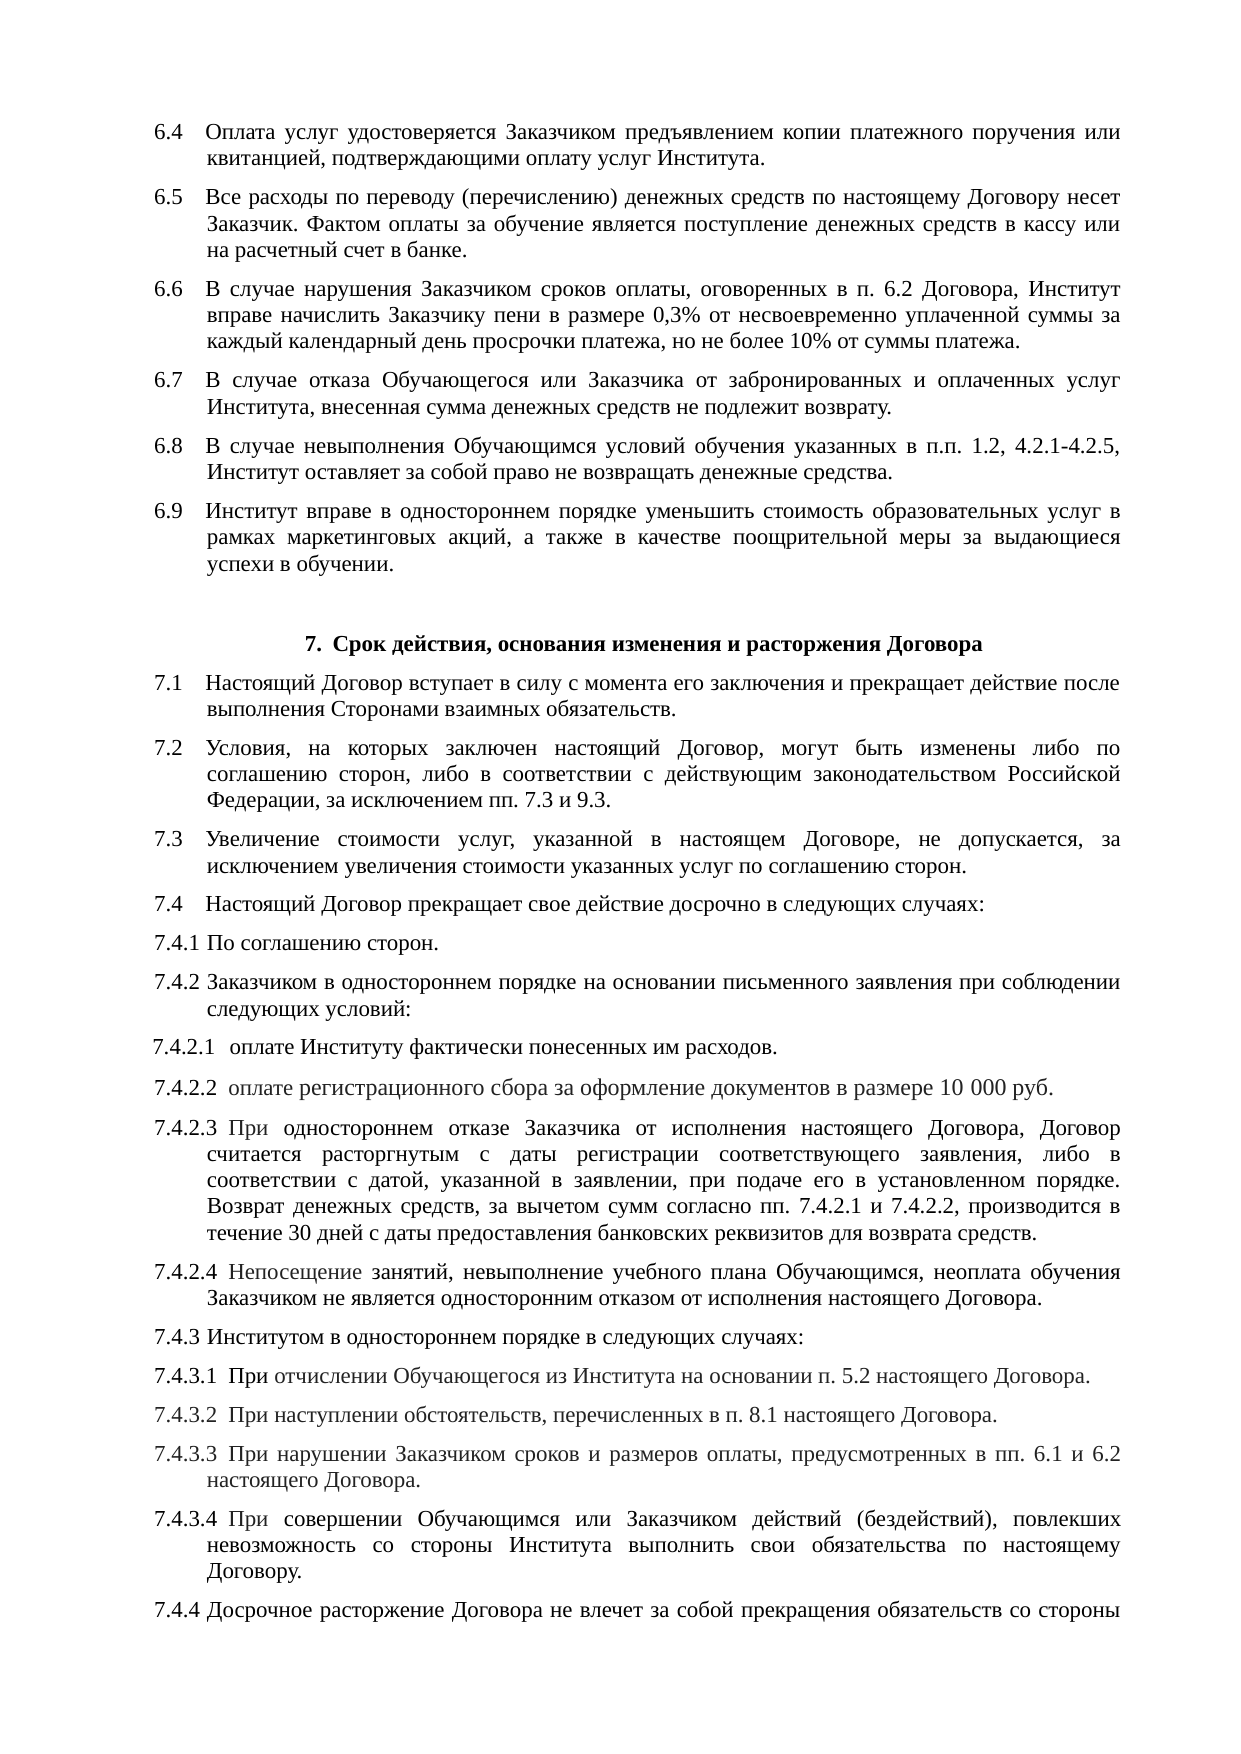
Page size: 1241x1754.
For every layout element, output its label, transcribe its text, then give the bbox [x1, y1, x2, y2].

list В случае отказа Обучающегося или Заказчика от забронированных и оплаченных услуг Института, внесенная сумма денежных средств не подлежит возврату. [148, 366, 1122, 419]
list Досрочное расторжение Договора не влечет за собой прекращения обязательств со стороны [148, 1596, 1122, 1623]
list Все расходы по переводу (перечислению) денежных средств по настоящему Договору несет Заказчик. Фактом оплаты за обучение является поступление денежных средств в кассу или на расчетный счет в банке. [148, 183, 1122, 262]
list При отчислении Обучающегося из Института на основании п. 5.2 настоящего Договора. [148, 1362, 1122, 1388]
list Условия, на которых заключен настоящий Договор, могут быть изменены либо по соглашению сторон, либо в соответствии с действующим законодательством Российской Федерации, за исключением пп. 7.3 и 9.3. [148, 734, 1122, 813]
list При наступлении обстоятельств, перечисленных в п. 8.1 настоящего Договора. [148, 1401, 1122, 1427]
list Настоящий Договор прекращает свое действие досрочно в следующих случаях: [148, 891, 1122, 917]
list Оплата услуг удостоверяется Заказчиком предъявлением копии платежного поручения или квитанцией, подтверждающими оплату услуг Института. [148, 118, 1122, 171]
list Институтом в одностороннем порядке в следующих случаях: [148, 1323, 1122, 1349]
list оплате Институту фактически понесенных им расходов. [146, 1033, 1122, 1060]
list При нарушении Заказчиком сроков и размеров оплаты, предусмотренных в пп. 6.1 и 6.2 настоящего Договора. [148, 1439, 1122, 1492]
list Срок действия, основания изменения и расторжения Договора [118, 630, 1122, 656]
list Увеличение стоимости услуг, указанной в настоящем Договоре, не допускается, за исключением увеличения стоимости указанных услуг по соглашению сторон. [148, 825, 1122, 878]
list Институт вправе в одностороннем порядке уменьшить стоимость образовательных услуг в рамках маркетинговых акций, а также в качестве поощрительной меры за выдающиеся успехи в обучении. [148, 497, 1122, 576]
list В случае невыполнения Обучающимся условий обучения указанных в п.п. 1.2, 4.2.1-4.2.5, Институт оставляет за собой право не возвращать денежные средства. [148, 432, 1122, 484]
list Настоящий Договор вступает в силу с момента его заключения и прекращает действие после выполнения Сторонами взаимных обязательств. [148, 668, 1122, 721]
list При совершении Обучающимся или Заказчиком действий (бездействий), повлекших невозможность со стороны Института выполнить свои обязательства по настоящему Договору. [148, 1505, 1122, 1584]
list По соглашению сторон. [148, 929, 1122, 956]
list Заказчиком в одностороннем порядке на основании письменного заявления при соблюдении следующих условий: [148, 968, 1122, 1021]
list При одностороннем отказе Заказчика от исполнения настоящего Договора, Договор считается расторгнутым с даты регистрации соответствующего заявления, либо в соответствии с датой, указанной в заявлении, при подаче его в установленном порядке. Возврат денежных средств, за вычетом сумм согласно пп. 7.4.2.1 и 7.4.2.2, производится в течение 30 дней с даты предоставления банковских реквизитов для возврата средств. [148, 1113, 1122, 1245]
list оплате регистрационного сбора за оформление документов в размере 10 000 руб. [148, 1072, 1122, 1101]
list Непосещение занятий, невыполнение учебного плана Обучающимся, неоплата обучения Заказчиком не является односторонним отказом от исполнения настоящего Договора. [148, 1258, 1122, 1311]
list В случае нарушения Заказчиком сроков оплаты, оговоренных в п. 6.2 Договора, Институт вправе начислить Заказчику пени в размере 0,3% от несвоевременно уплаченной суммы за каждый календарный день просрочки платежа, но не более 10% от суммы платежа. [148, 275, 1122, 354]
